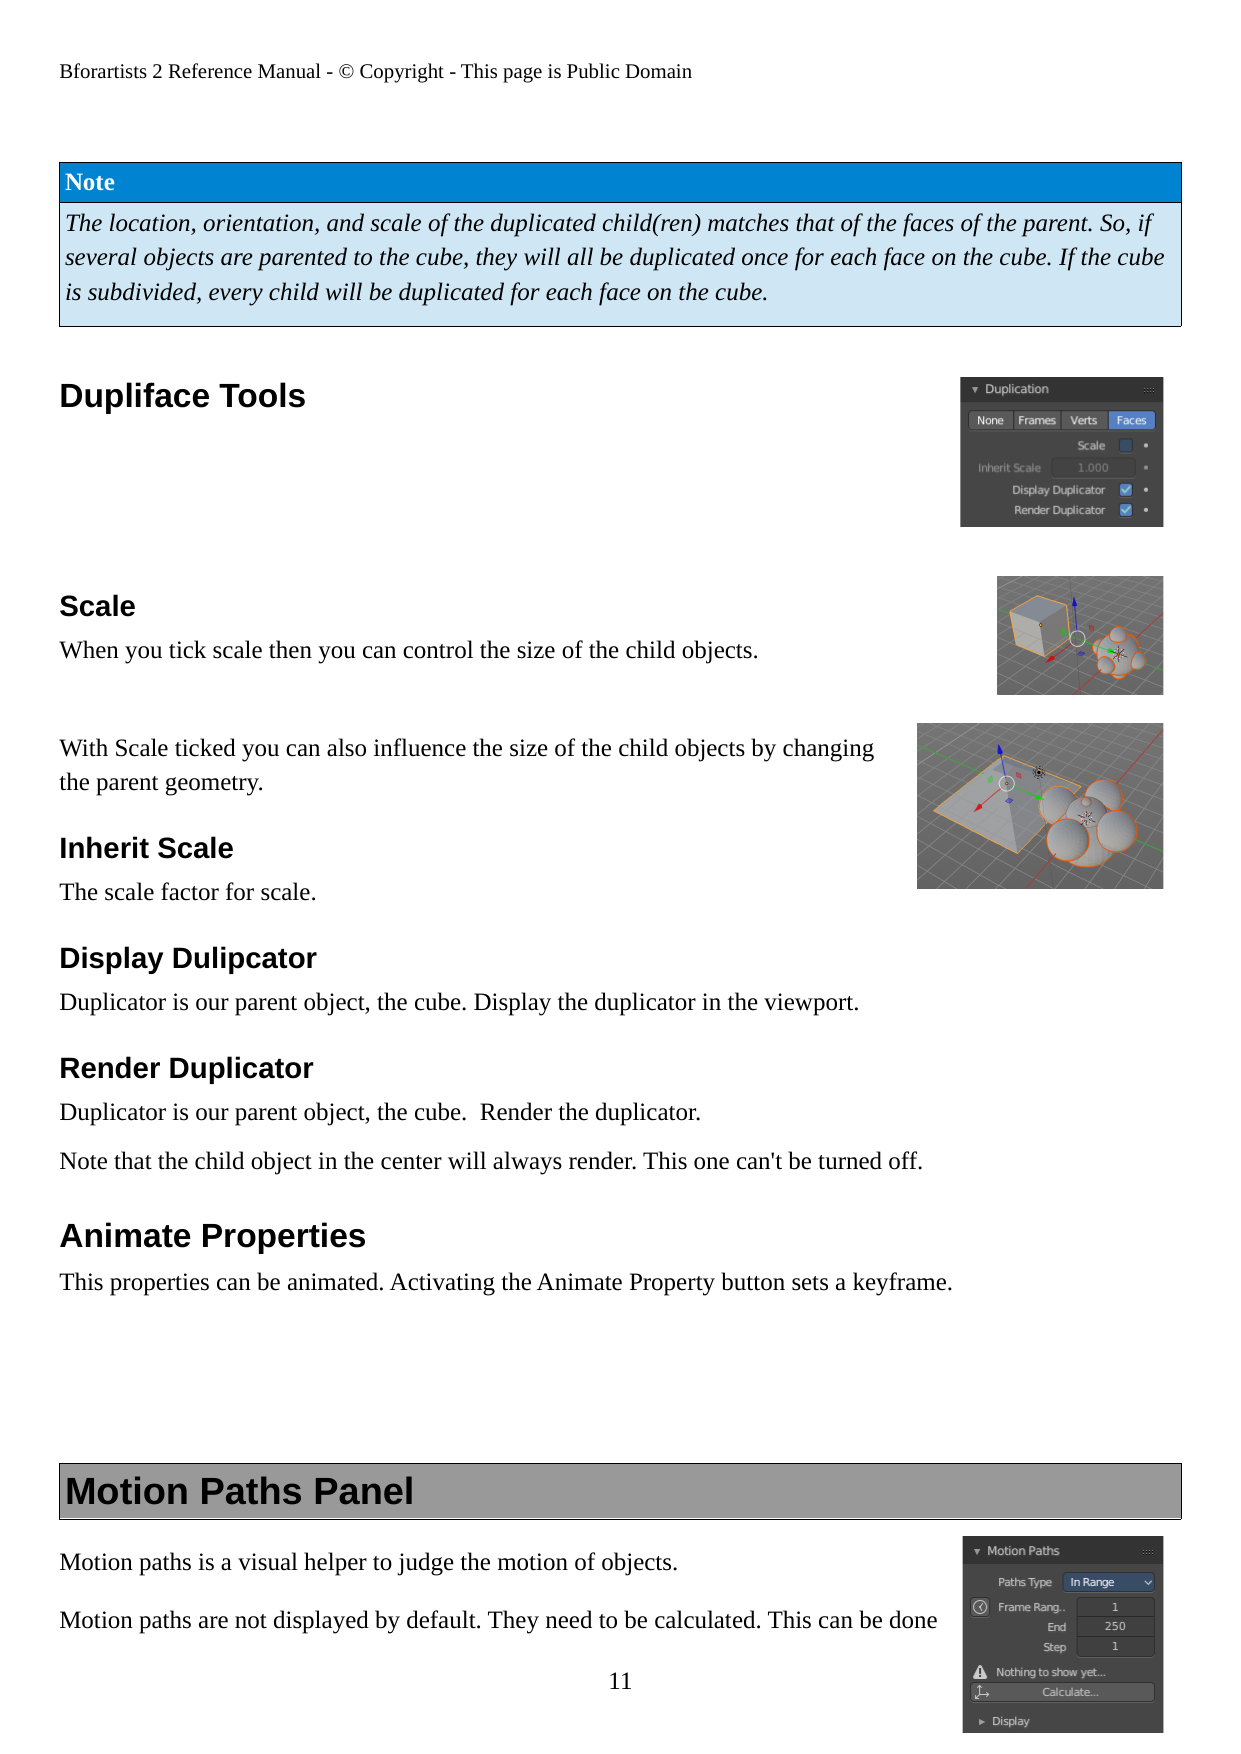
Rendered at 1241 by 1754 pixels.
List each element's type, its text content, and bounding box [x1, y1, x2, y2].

text When you tick scale then you can control the size of the child objects. [59, 635, 997, 663]
picture [960, 377, 1164, 527]
picture [962, 1536, 1164, 1733]
subtitle [1164, 831, 1181, 865]
text Motion paths are not displayed by default. They need to be calculated. This can be done [59, 1605, 962, 1634]
table_header Note [60, 163, 1181, 202]
subtitle Inherit Scale [59, 831, 917, 865]
text This properties can be animated. Activating the Animate Property button sets a keyframe. [59, 1267, 1181, 1296]
subtitle Scale [59, 588, 997, 622]
subtitle Render Duplicator [59, 1051, 1181, 1084]
table_header Motion Paths Panel [60, 1464, 1181, 1518]
text Duplicator is our parent object, the cube. Render the duplicator. [59, 1097, 1181, 1126]
picture [997, 576, 1164, 695]
text Motion paths is a visual helper to judge the motion of objects. [59, 1547, 962, 1576]
text Duplicator is our parent object, the cube. Display the duplicator in the viewport. [59, 987, 1181, 1016]
text Note that the child object in the center will always render. This one can't be turned off. [59, 1146, 1181, 1175]
picture [917, 723, 1164, 889]
subtitle Dupliface Tools [59, 376, 1181, 414]
text With Scale ticked you can also influence the size of the child objects by changing the parent geometry. [59, 733, 917, 796]
subtitle [1164, 588, 1181, 622]
text The scale factor for scale. [59, 877, 1181, 906]
subtitle Animate Properties [59, 1216, 1181, 1254]
subtitle Display Dulipcator [59, 941, 1181, 974]
table_cell The location, orientation, and scale of the duplicated child(ren) matches that of the faces of the parent. So, if several objects are parented to the cube, they will all be duplicated once for each face on the cube. If the cube is subdivided, every child will be duplicated for each face on the cube. [60, 203, 1181, 326]
